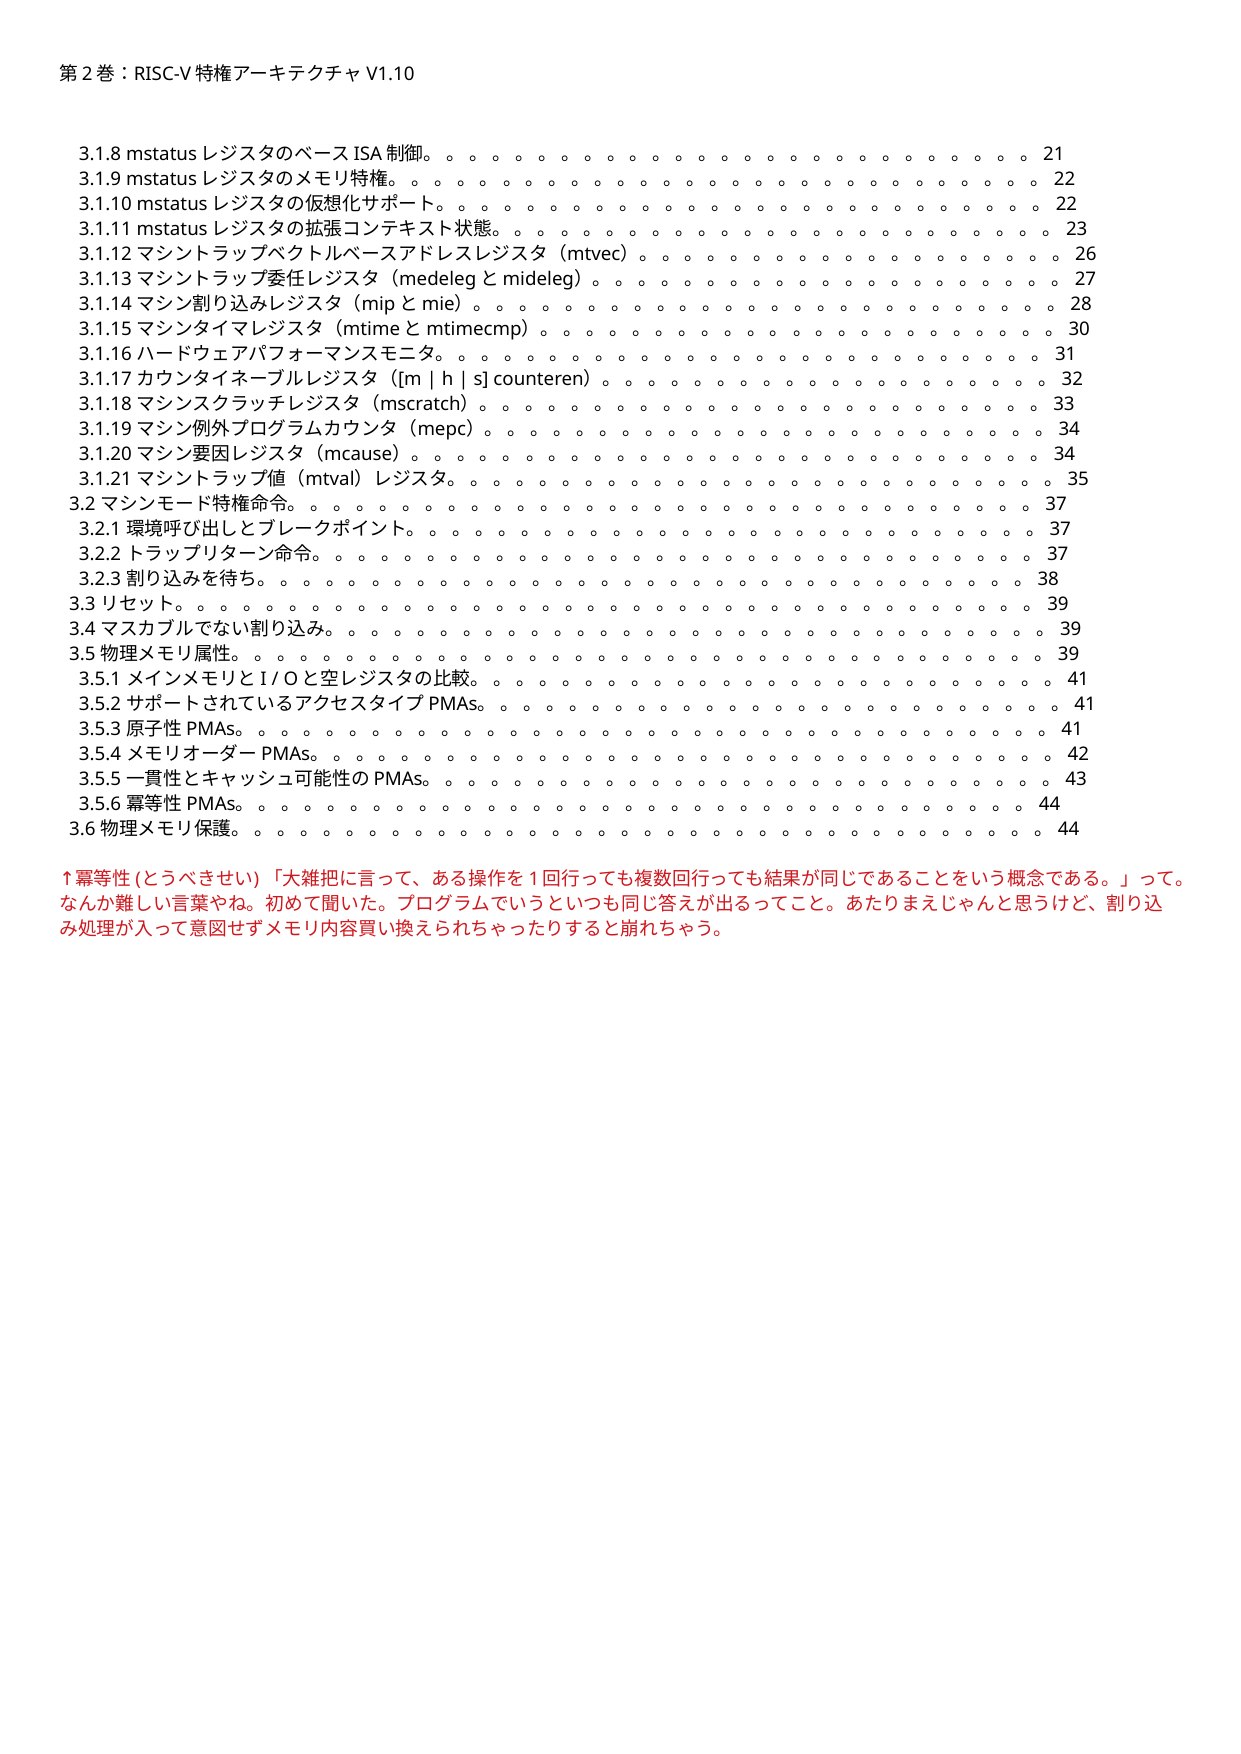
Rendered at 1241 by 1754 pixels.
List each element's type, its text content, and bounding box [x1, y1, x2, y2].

text 3.4 マスカブルでない割り込み。 。 。 。 。 。 。 。 。 。 。 。 。 。 。 。 。 。 。 。 。 。 。 。 。 。 。 。 。 。 。 。 39 [59, 616, 1181, 641]
text 3.5.4 メモリオーダーPMAs。 。 。 。 。 。 。 。 。 。 。 。 。 。 。 。 。 。 。 。 。 。 。 。 。 。 。 。 。 。 。 。 。 42 [59, 741, 1181, 766]
text 3.1.11 mstatusレジスタの拡張コンテキスト状態。 。 。 。 。 。 。 。 。 。 。 。 。 。 。 。 。 。 。 。 。 。 。 。 。 23 [59, 216, 1181, 241]
text 3.1.14 マシン割り込みレジスタ（mipとmie）。 。 。 。 。 。 。 。 。 。 。 。 。 。 。 。 。 。 。 。 。 。 。 。 。 。 28 [59, 291, 1181, 316]
text 3.1.17 カウンタイネーブルレジスタ（[m | h | s] counteren）。 。 。 。 。 。 。 。 。 。 。 。 。 。 。 。 。 。 。 。 32 [59, 366, 1181, 391]
text 3.6 物理メモリ保護。 。 。 。 。 。 。 。 。 。 。 。 。 。 。 。 。 。 。 。 。 。 。 。 。 。 。 。 。 。 。 。 。 。 。 。 44 [59, 816, 1181, 841]
text 3.1.15 マシンタイマレジスタ（mtimeとmtimecmp）。 。 。 。 。 。 。 。 。 。 。 。 。 。 。 。 。 。 。 。 。 。 。 30 [59, 316, 1181, 341]
text 3.1.12 マシントラップベクトルベースアドレスレジスタ（mtvec）。 。 。 。 。 。 。 。 。 。 。 。 。 。 。 。 。 。 。 26 [59, 241, 1181, 266]
text 3.2 マシンモード特権命令。 。 。 。 。 。 。 。 。 。 。 。 。 。 。 。 。 。 。 。 。 。 。 。 。 。 。 。 。 。 。 。 。 37 [59, 491, 1181, 516]
text 3.2.2 トラップリターン命令。 。 。 。 。 。 。 。 。 。 。 。 。 。 。 。 。 。 。 。 。 。 。 。 。 。 。 。 。 。 。 。 37 [59, 541, 1181, 566]
text 3.5.3 原子性PMAs。 。 。 。 。 。 。 。 。 。 。 。 。 。 。 。 。 。 。 。 。 。 。 。 。 。 。 。 。 。 。 。 。 。 。 。 41 [59, 716, 1181, 741]
text 3.3 リセット。 。 。 。 。 。 。 。 。 。 。 。 。 。 。 。 。 。 。 。 。 。 。 。 。 。 。 。 。 。 。 。 。 。 。 。 。 。 39 [59, 591, 1181, 616]
text 3.5.1 メインメモリとI / Oと空レジスタの比較。 。 。 。 。 。 。 。 。 。 。 。 。 。 。 。 。 。 。 。 。 。 。 。 。 。 41 [59, 666, 1181, 691]
text 3.2.1 環境呼び出しとブレークポイント。 。 。 。 。 。 。 。 。 。 。 。 。 。 。 。 。 。 。 。 。 。 。 。 。 。 。 。 37 [59, 516, 1181, 541]
text 3.1.18 マシンスクラッチレジスタ（mscratch）。 。 。 。 。 。 。 。 。 。 。 。 。 。 。 。 。 。 。 。 。 。 。 。 。 33 [59, 391, 1181, 416]
text 3.1.16 ハードウェアパフォーマンスモニタ。 。 。 。 。 。 。 。 。 。 。 。 。 。 。 。 。 。 。 。 。 。 。 。 。 。 。 31 [59, 341, 1181, 366]
text 3.1.10 mstatusレジスタの仮想化サポート。 。 。 。 。 。 。 。 。 。 。 。 。 。 。 。 。 。 。 。 。 。 。 。 。 。 。 22 [59, 191, 1181, 216]
text 3.1.20 マシン要因レジスタ（mcause）。 。 。 。 。 。 。 。 。 。 。 。 。 。 。 。 。 。 。 。 。 。 。 。 。 。 。 。 34 [59, 441, 1181, 466]
text ↑冪等性 (とうべきせい) 「大雑把に言って、ある操作を1回行っても複数回行っても結果が同じであることをいう概念である。」って。なんか難しい言葉やね。初めて聞いた。プログラムでいうといつも同じ答えが出るってこと。あたりまえじゃんと思うけど、割り込み処理が入って意図せずメモリ内容買い換えられちゃったりすると崩れちゃう。 [59, 866, 1181, 941]
text 3.5.2 サポートされているアクセスタイプPMAs。 。 。 。 。 。 。 。 。 。 。 。 。 。 。 。 。 。 。 。 。 。 。 。 。 。 41 [59, 691, 1181, 716]
text 3.1.21 マシントラップ値（mtval）レジスタ。 。 。 。 。 。 。 。 。 。 。 。 。 。 。 。 。 。 。 。 。 。 。 。 。 。 。 35 [59, 466, 1181, 491]
text 3.2.3 割り込みを待ち。 。 。 。 。 。 。 。 。 。 。 。 。 。 。 。 。 。 。 。 。 。 。 。 。 。 。 。 。 。 。 。 。 。 38 [59, 566, 1181, 591]
text 3.5 物理メモリ属性。 。 。 。 。 。 。 。 。 。 。 。 。 。 。 。 。 。 。 。 。 。 。 。 。 。 。 。 。 。 。 。 。 。 。 。 39 [59, 641, 1181, 666]
text 3.5.6 冪等性 PMAs。 。 。 。 。 。 。 。 。 。 。 。 。 。 。 。 。 。 。 。 。 。 。 。 。 。 。 。 。 。 。 。 。 。 。 44 [59, 791, 1181, 816]
text 3.5.5 一貫性とキャッシュ可能性のPMAs。 。 。 。 。 。 。 。 。 。 。 。 。 。 。 。 。 。 。 。 。 。 。 。 。 。 。 。 43 [59, 766, 1181, 791]
text 3.1.13 マシントラップ委任レジスタ（medelegとmideleg）。 。 。 。 。 。 。 。 。 。 。 。 。 。 。 。 。 。 。 。 。 27 [59, 266, 1181, 291]
text 3.1.19 マシン例外プログラムカウンタ（mepc）。 。 。 。 。 。 。 。 。 。 。 。 。 。 。 。 。 。 。 。 。 。 。 。 。 34 [59, 416, 1181, 441]
text 3.1.9 mstatusレジスタのメモリ特権。 。 。 。 。 。 。 。 。 。 。 。 。 。 。 。 。 。 。 。 。 。 。 。 。 。 。 。 。 22 [59, 166, 1181, 191]
text 3.1.8 mstatusレジスタのベースISA制御。 。 。 。 。 。 。 。 。 。 。 。 。 。 。 。 。 。 。 。 。 。 。 。 。 。 。 21 [59, 141, 1181, 166]
